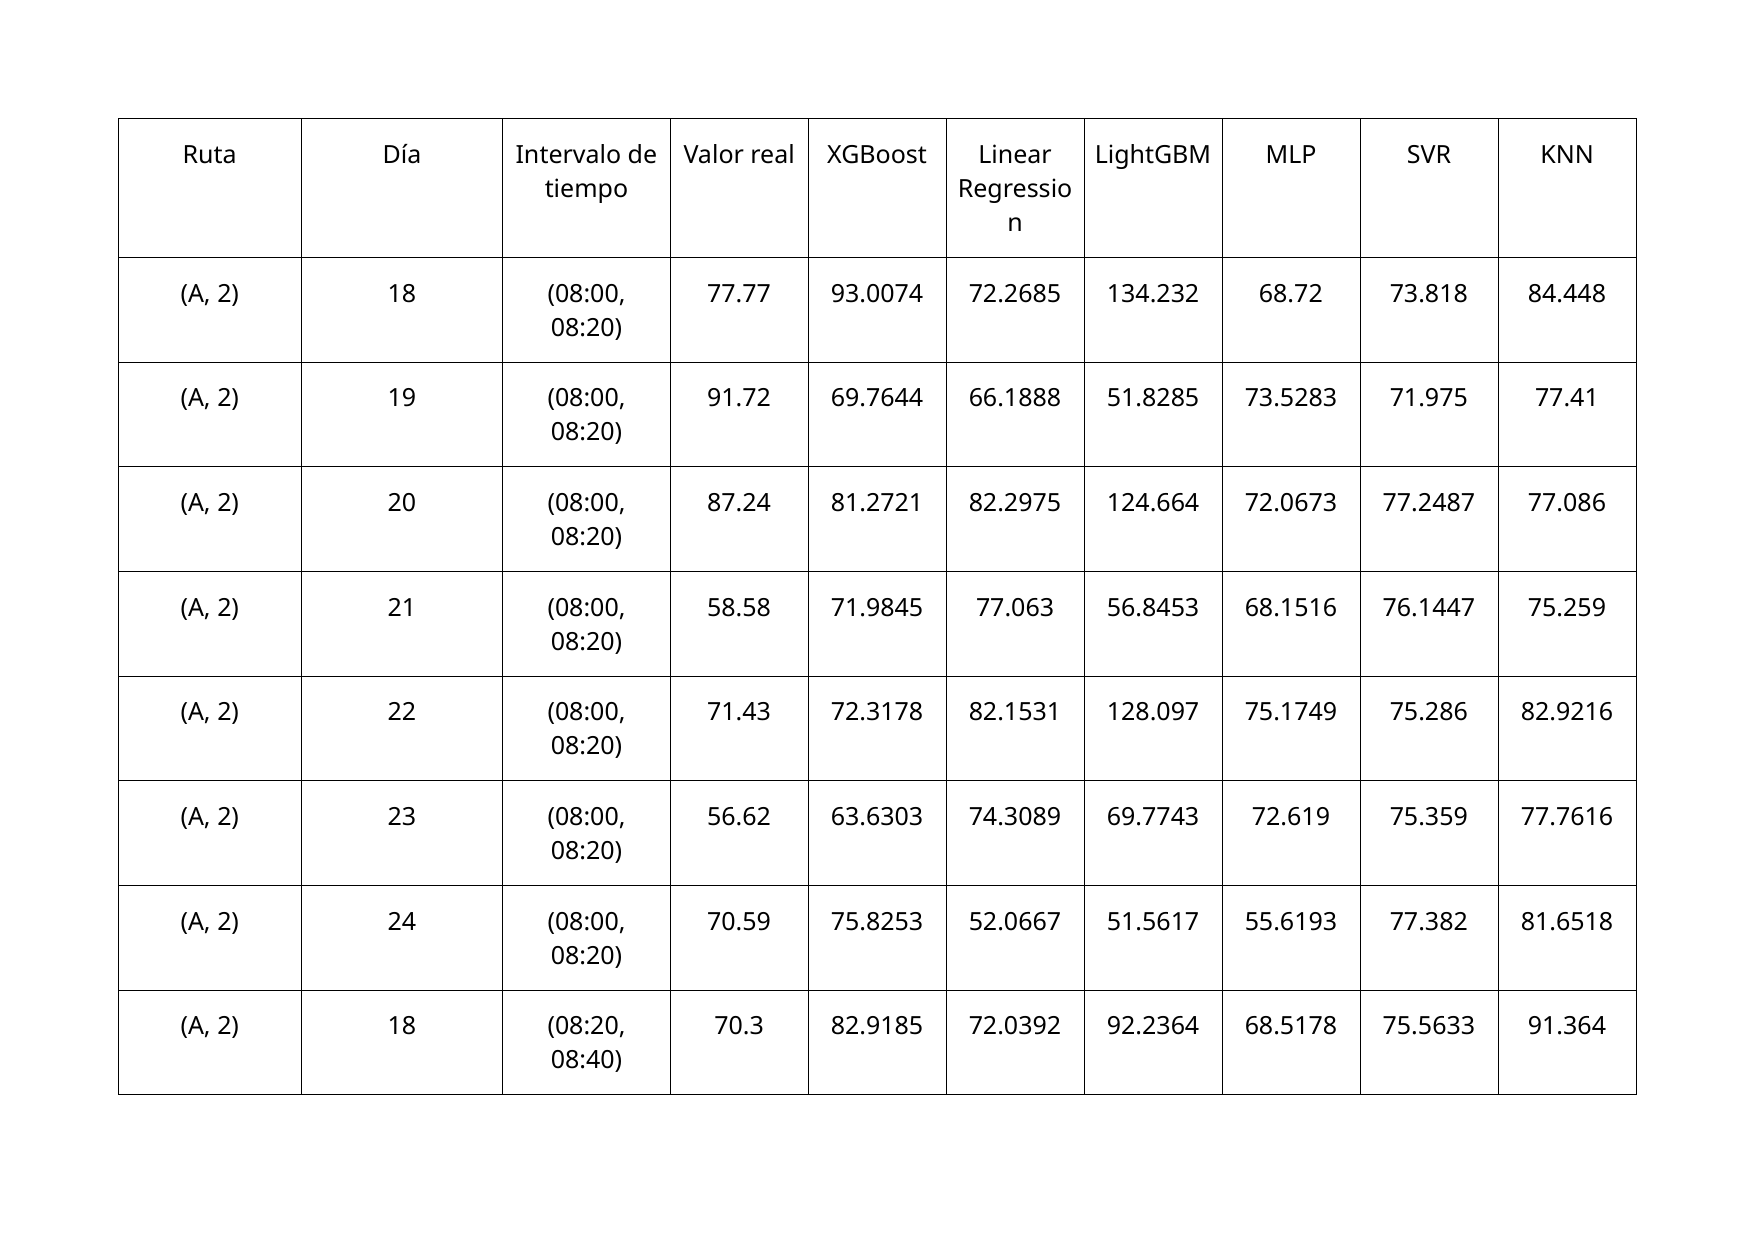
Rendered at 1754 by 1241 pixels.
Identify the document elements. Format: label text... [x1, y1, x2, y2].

table_cell 21 [302, 572, 502, 676]
table_cell 52.0667 [947, 886, 1084, 990]
table_cell 82.9216 [1499, 677, 1636, 780]
table_cell 72.0392 [947, 991, 1084, 1094]
table_cell (A, 2) [119, 363, 301, 466]
table_cell 70.3 [671, 991, 808, 1094]
table_cell 68.1516 [1223, 572, 1360, 676]
table_header Valor real [671, 119, 808, 257]
table_cell 69.7743 [1085, 781, 1222, 885]
table_header Linear Regression [947, 119, 1084, 257]
table_header KNN [1499, 119, 1636, 257]
table_cell 81.6518 [1499, 886, 1636, 990]
table_cell 77.2487 [1361, 467, 1498, 571]
table_cell 73.818 [1361, 258, 1498, 362]
table_cell 76.1447 [1361, 572, 1498, 676]
table_cell 51.5617 [1085, 886, 1222, 990]
table_cell (08:00, 08:20) [503, 467, 670, 571]
table_cell 82.1531 [947, 677, 1084, 780]
table_header Ruta [119, 119, 301, 257]
table_cell 77.382 [1361, 886, 1498, 990]
table_cell 84.448 [1499, 258, 1636, 362]
table_cell 20 [302, 467, 502, 571]
table_cell 124.664 [1085, 467, 1222, 571]
table_cell 56.62 [671, 781, 808, 885]
table_cell 72.3178 [809, 677, 946, 780]
table_cell (A, 2) [119, 467, 301, 571]
table_cell 68.72 [1223, 258, 1360, 362]
table_cell 19 [302, 363, 502, 466]
table_cell 66.1888 [947, 363, 1084, 466]
table_cell 92.2364 [1085, 991, 1222, 1094]
table_cell 55.6193 [1223, 886, 1360, 990]
table_cell 74.3089 [947, 781, 1084, 885]
table_cell (A, 2) [119, 572, 301, 676]
table_cell 51.8285 [1085, 363, 1222, 466]
table_cell (08:20, 08:40) [503, 991, 670, 1094]
table_cell 134.232 [1085, 258, 1222, 362]
table_cell 75.1749 [1223, 677, 1360, 780]
table_cell 77.7616 [1499, 781, 1636, 885]
table_cell 56.8453 [1085, 572, 1222, 676]
table_cell 93.0074 [809, 258, 946, 362]
table_cell 81.2721 [809, 467, 946, 571]
table_cell 128.097 [1085, 677, 1222, 780]
table_cell (A, 2) [119, 258, 301, 362]
table_header XGBoost [809, 119, 946, 257]
table_cell 18 [302, 258, 502, 362]
table_cell 68.5178 [1223, 991, 1360, 1094]
table_cell 75.8253 [809, 886, 946, 990]
table_cell 87.24 [671, 467, 808, 571]
table_cell 91.72 [671, 363, 808, 466]
table_cell 77.77 [671, 258, 808, 362]
table_cell (A, 2) [119, 886, 301, 990]
table_cell 77.063 [947, 572, 1084, 676]
table_cell 82.9185 [809, 991, 946, 1094]
table_header SVR [1361, 119, 1498, 257]
table_cell 63.6303 [809, 781, 946, 885]
table_cell 91.364 [1499, 991, 1636, 1094]
table_cell 22 [302, 677, 502, 780]
table_cell 75.359 [1361, 781, 1498, 885]
table_header Intervalo de tiempo [503, 119, 670, 257]
table_cell 72.0673 [1223, 467, 1360, 571]
table_cell 73.5283 [1223, 363, 1360, 466]
table_cell (A, 2) [119, 991, 301, 1094]
table_cell 71.975 [1361, 363, 1498, 466]
table_cell (08:00, 08:20) [503, 572, 670, 676]
table_cell (08:00, 08:20) [503, 781, 670, 885]
table_cell (08:00, 08:20) [503, 258, 670, 362]
table_cell 23 [302, 781, 502, 885]
table_cell (08:00, 08:20) [503, 677, 670, 780]
table_cell 75.286 [1361, 677, 1498, 780]
table_cell 72.619 [1223, 781, 1360, 885]
table_header Día [302, 119, 502, 257]
table_cell 77.41 [1499, 363, 1636, 466]
table_cell 71.9845 [809, 572, 946, 676]
table_cell 77.086 [1499, 467, 1636, 571]
table_cell 75.5633 [1361, 991, 1498, 1094]
table_cell 18 [302, 991, 502, 1094]
table_header MLP [1223, 119, 1360, 257]
table_cell 71.43 [671, 677, 808, 780]
table_cell 70.59 [671, 886, 808, 990]
table_cell 82.2975 [947, 467, 1084, 571]
table_cell 58.58 [671, 572, 808, 676]
table_cell (08:00, 08:20) [503, 363, 670, 466]
table_cell (08:00, 08:20) [503, 886, 670, 990]
table_cell 69.7644 [809, 363, 946, 466]
table_cell (A, 2) [119, 677, 301, 780]
table_cell (A, 2) [119, 781, 301, 885]
table_header LightGBM [1085, 119, 1222, 257]
table_cell 75.259 [1499, 572, 1636, 676]
table_cell 24 [302, 886, 502, 990]
table_cell 72.2685 [947, 258, 1084, 362]
